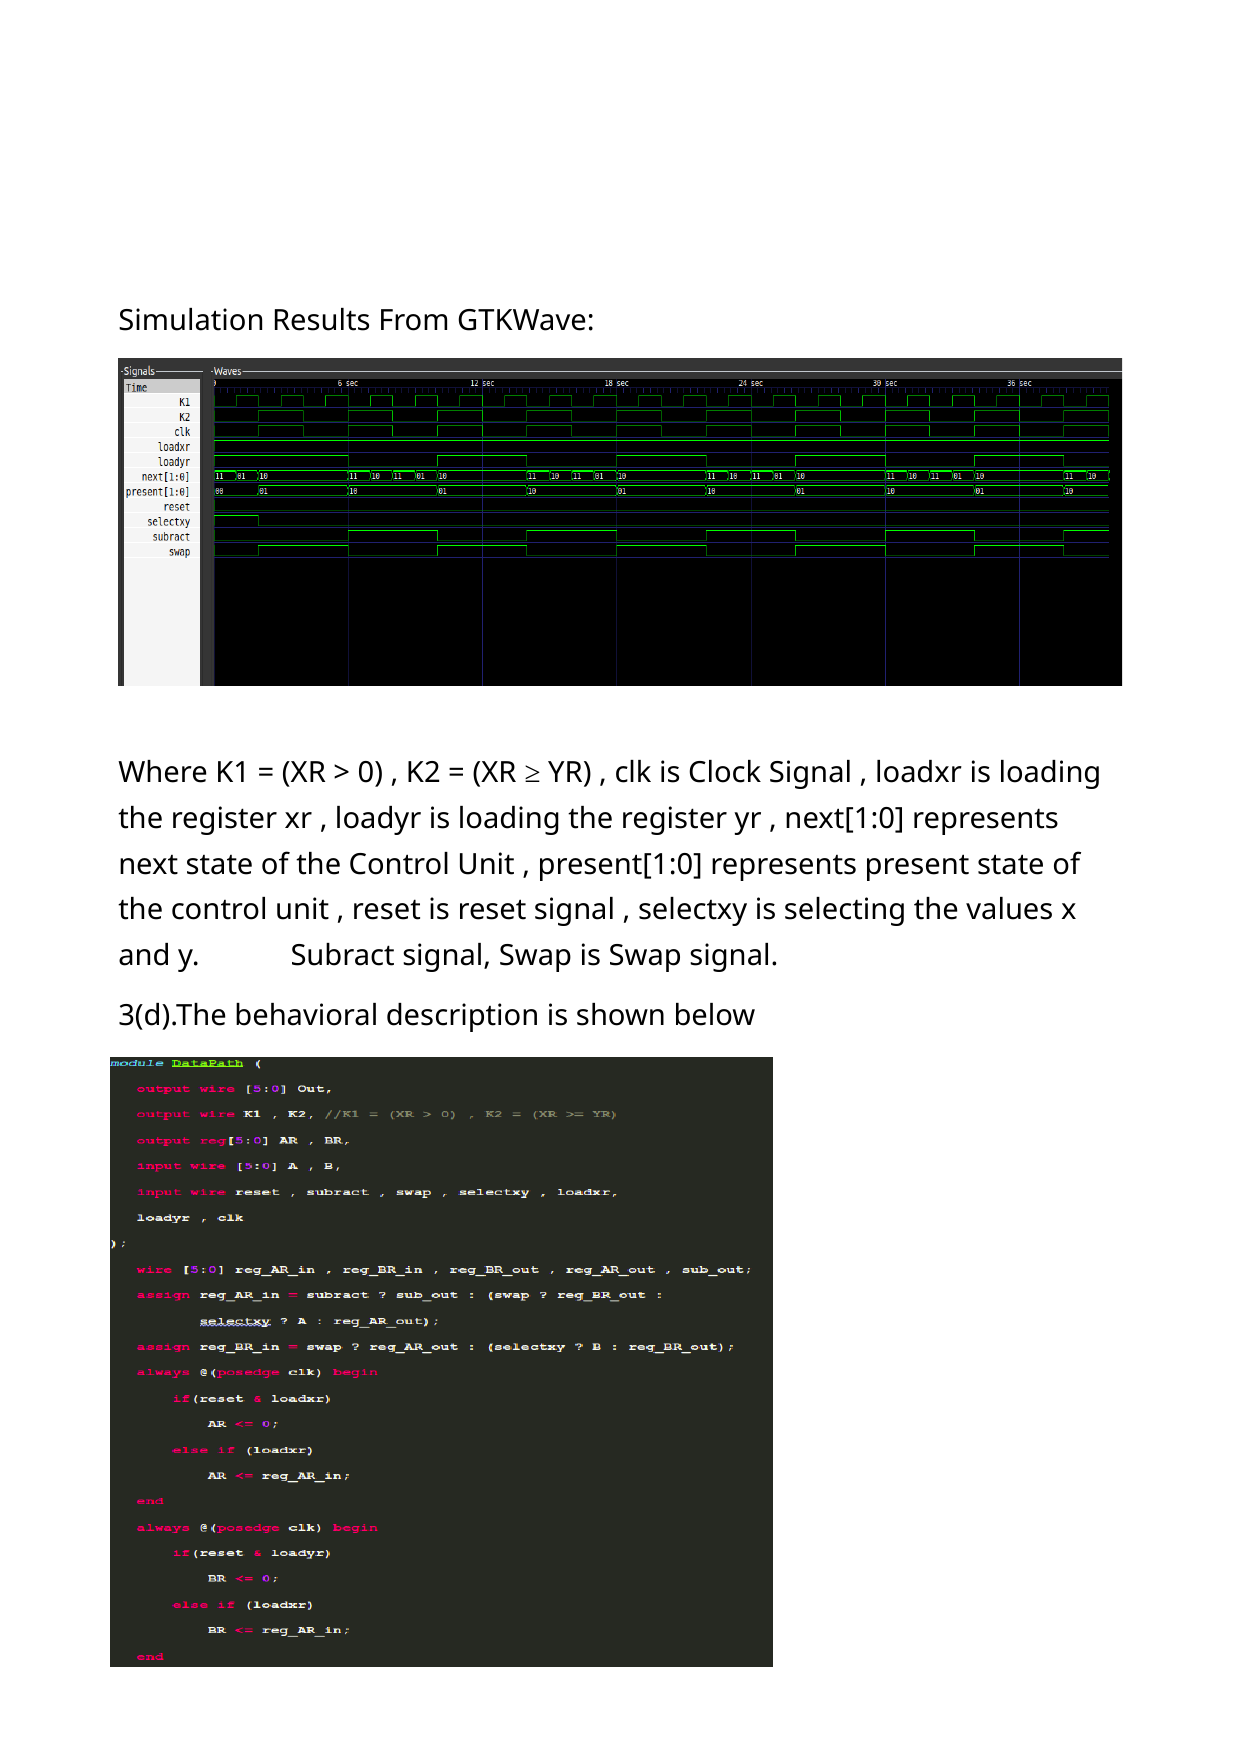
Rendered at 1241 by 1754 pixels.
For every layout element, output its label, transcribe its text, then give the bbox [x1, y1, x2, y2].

text 3(d).The behavioral description is shown below [118, 994, 1122, 1034]
picture [108, 1054, 778, 1668]
text Simulation Results From GTKWave: [118, 299, 1122, 338]
picture [118, 358, 1123, 686]
text Where K1 = (XR > 0) , K2 = (XR ≥ YR) , clk is Clock Signal , loadxr is loading the register xr , loadyr is loading the register yr , next[1:0] represents next state of the Control Unit , present[1:0] represents present state of the control unit , reset is reset signal , selectxy is selecting the values x and y. Subract signal, Swap is Swap signal. [118, 752, 1122, 974]
